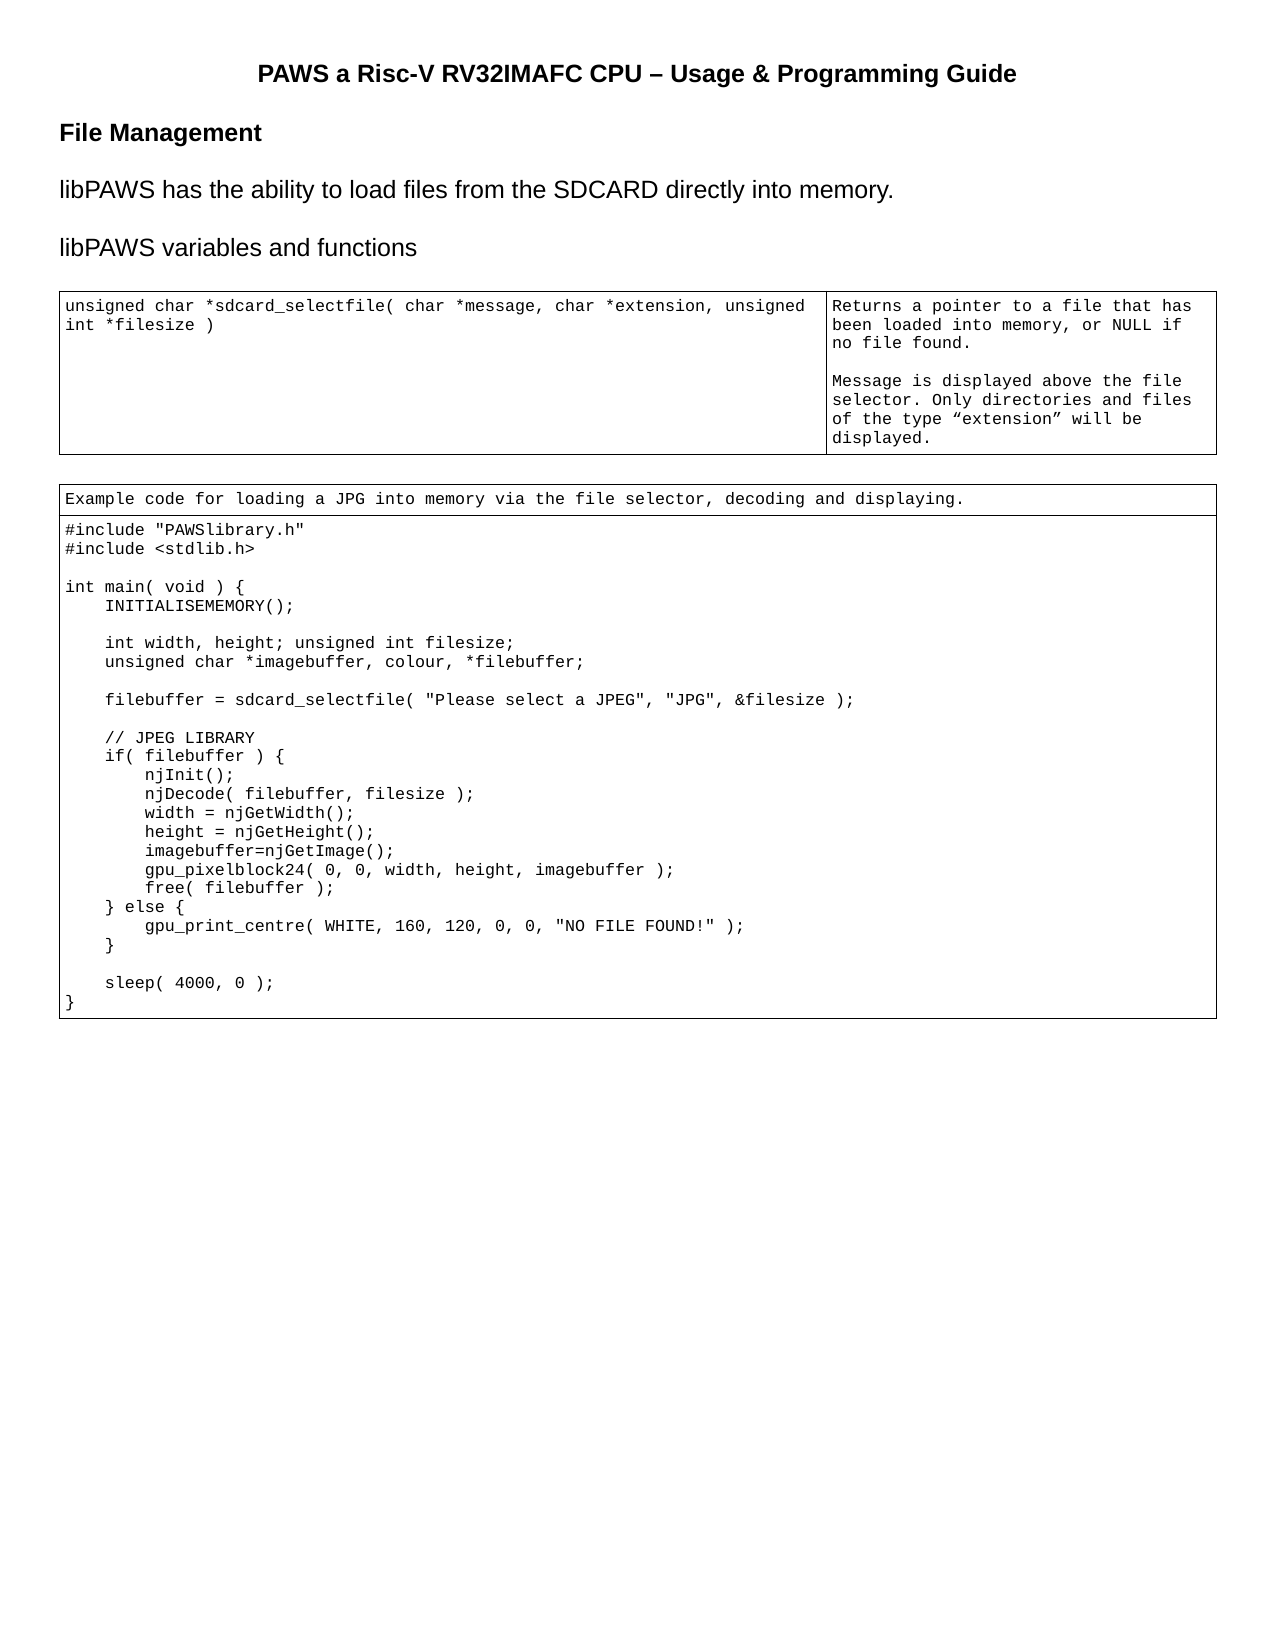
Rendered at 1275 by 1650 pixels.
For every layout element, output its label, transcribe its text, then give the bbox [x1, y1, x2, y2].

table_header Returns a pointer to a file that has been loaded into memory, or NULL if no file found. Message is displayed above the file selector. Only directories and files of the type “extension” will be displayed. [827, 292, 1216, 454]
table_header Example code for loading a JPG into memory via the file selector, decoding and displaying. [60, 485, 1216, 515]
table_cell #include "PAWSlibrary.h" #include <stdlib.h> int main( void ) { INITIALISEMEMORY(); int width, height; unsigned int filesize; unsigned char *imagebuffer, colour, *filebuffer; filebuffer = sdcard_selectfile( "Please select a JPEG", "JPG", &filesize ); // JPEG LIBRARY if( filebuffer ) { njInit(); njDecode( filebuffer, filesize ); width = njGetWidth(); height = njGetHeight(); imagebuffer=njGetImage(); gpu_pixelblock24( 0, 0, width, height, imagebuffer ); free( filebuffer ); } else { gpu_print_centre( WHITE, 160, 120, 0, 0, "NO FILE FOUND!" ); } sleep( 4000, 0 ); } [60, 516, 1216, 1018]
table_header unsigned char *sdcard_selectfile( char *message, char *extension, unsigned int *filesize ) [60, 292, 826, 454]
text File Management [59, 118, 1216, 147]
text libPAWS has the ability to load files from the SDCARD directly into memory. [59, 176, 1216, 204]
text libPAWS variables and functions [59, 233, 1216, 262]
